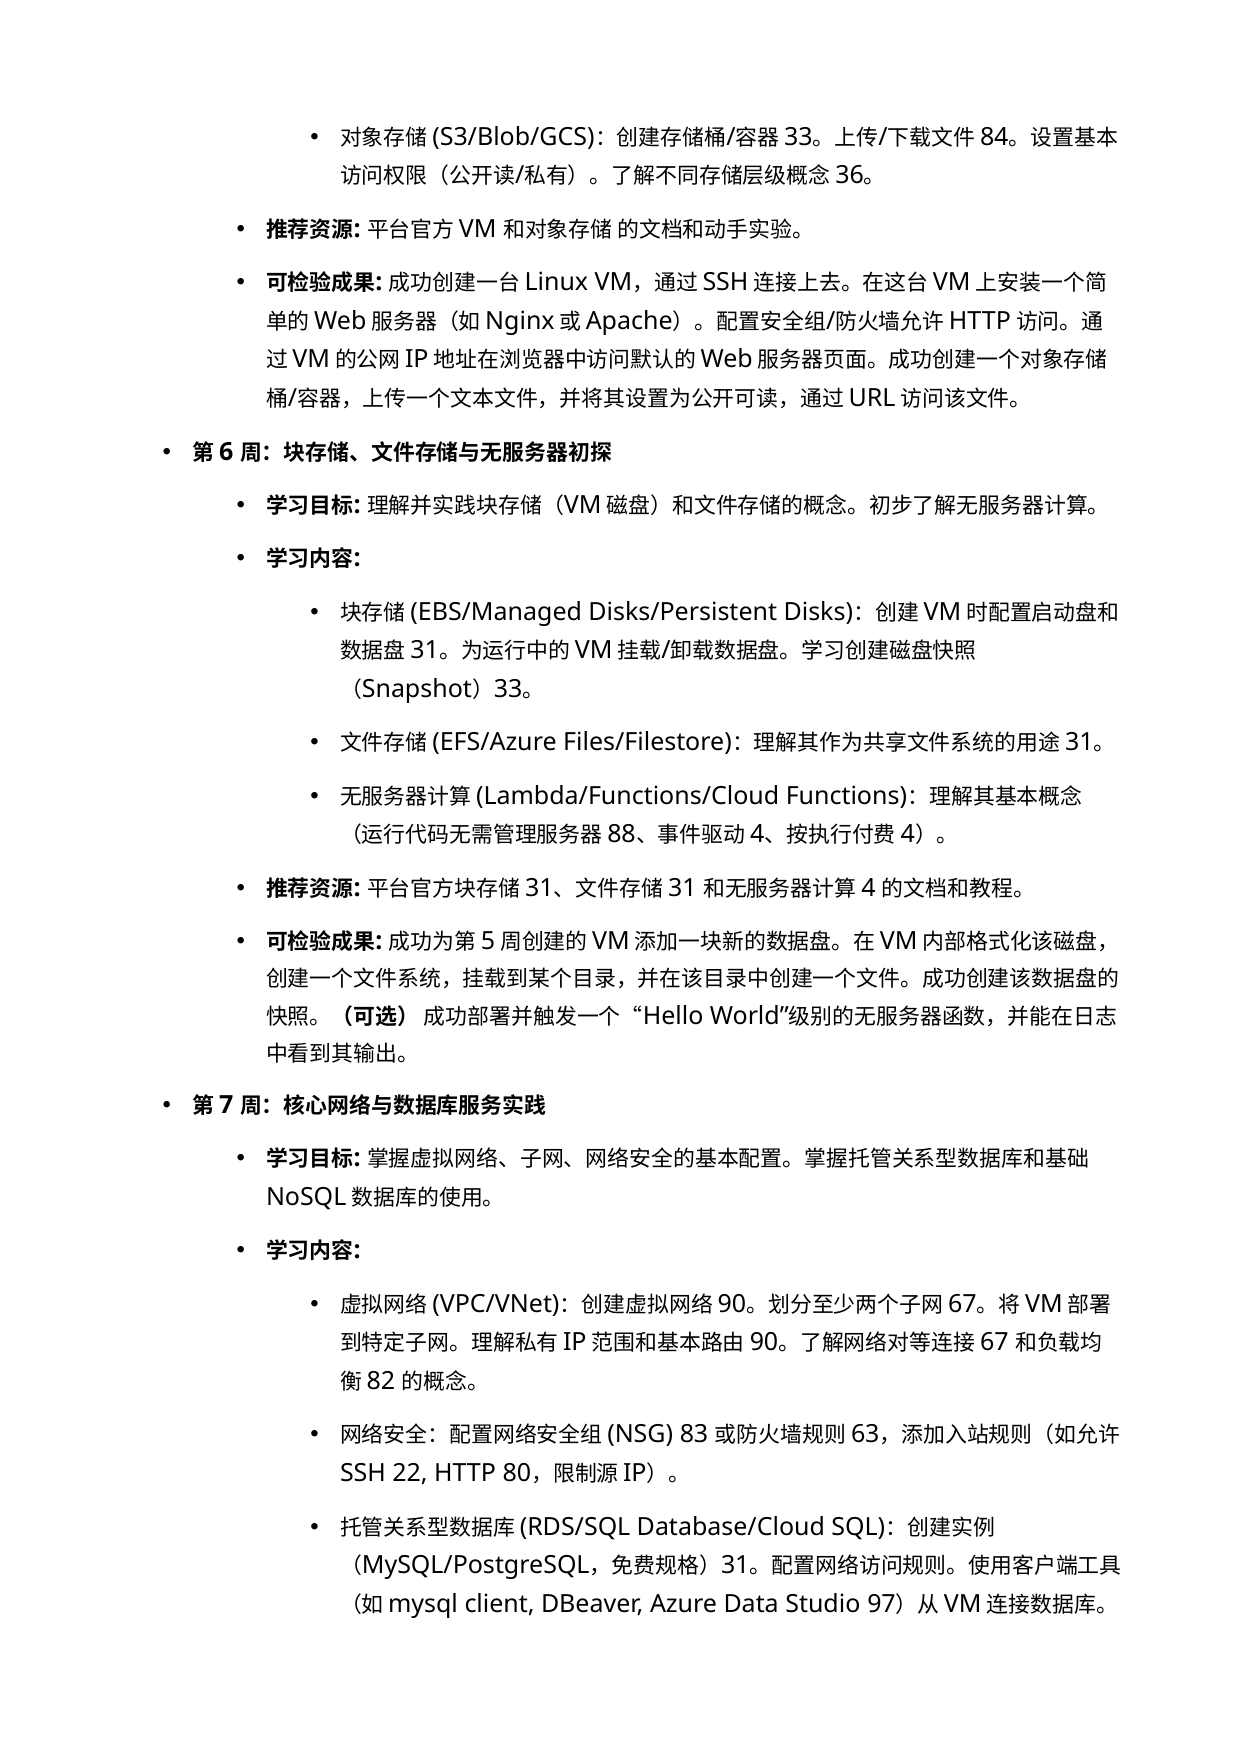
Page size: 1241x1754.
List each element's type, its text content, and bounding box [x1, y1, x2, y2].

list 文件存储 (EFS/Azure Files/Filestore)：理解其作为共享文件系统的用途 31。 [310, 724, 1122, 758]
list 推荐资源: 平台官方块存储 31、文件存储 31 和无服务器计算 4 的文档和教程。 [236, 869, 1122, 903]
list 虚拟网络 (VPC/VNet)：创建虚拟网络 90。划分至少两个子网 67。将VM部署到特定子网。理解私有IP范围和基本路由 90。了解网络对等连接 67 和负载均衡 82 的概念。 [310, 1285, 1122, 1397]
list 可检验成果: 成功为第5周创建的VM添加一块新的数据盘。在VM内部格式化该磁盘，创建一个文件系统，挂载到某个目录，并在该目录中创建一个文件。成功创建该数据盘的快照。（可选） 成功部署并触发一个“Hello World”级别的无服务器函数，并能在日志中看到其输出。 [236, 923, 1122, 1068]
list 推荐资源: 平台官方VM 和对象存储 的文档和动手实验。 [236, 210, 1122, 244]
list 学习内容: [236, 540, 1122, 574]
list 学习目标: 理解并实践块存储（VM磁盘）和文件存储的概念。初步了解无服务器计算。 [236, 486, 1122, 521]
list 对象存储 (S3/Blob/GCS)：创建存储桶/容器 33。上传/下载文件 84。设置基本访问权限（公开读/私有）。了解不同存储层级概念 36。 [310, 118, 1122, 191]
list 可检验成果: 成功创建一台Linux VM，通过SSH连接上去。在这台VM上安装一个简单的Web服务器（如Nginx或Apache）。配置安全组/防火墙允许HTTP访问。通过VM的公网IP地址在浏览器中访问默认的Web服务器页面。成功创建一个对象存储桶/容器，上传一个文本文件，并将其设置为公开可读，通过URL访问该文件。 [236, 263, 1122, 414]
list 托管关系型数据库 (RDS/SQL Database/Cloud SQL)：创建实例（MySQL/PostgreSQL，免费规格）31。配置网络访问规则。使用客户端工具（如mysql client, DBeaver, Azure Data Studio 97）从VM连接数据库。 [310, 1508, 1122, 1620]
list 块存储 (EBS/Managed Disks/Persistent Disks)：创建VM时配置启动盘和数据盘 31。为运行中的VM挂载/卸载数据盘。学习创建磁盘快照（Snapshot）33。 [310, 593, 1122, 705]
list 无服务器计算 (Lambda/Functions/Cloud Functions)：理解其基本概念（运行代码无需管理服务器 88、事件驱动 4、按执行付费 4）。 [310, 777, 1122, 850]
list 学习内容: [236, 1232, 1122, 1266]
list 第 7 周：核心网络与数据库服务实践 [162, 1087, 1122, 1121]
list 第 6 周：块存储、文件存储与无服务器初探 [162, 433, 1122, 467]
list 网络安全：配置网络安全组 (NSG) 83 或防火墙规则 63，添加入站规则（如允许SSH 22, HTTP 80，限制源IP）。 [310, 1416, 1122, 1489]
list 学习目标: 掌握虚拟网络、子网、网络安全的基本配置。掌握托管关系型数据库和基础NoSQL数据库的使用。 [236, 1140, 1122, 1213]
